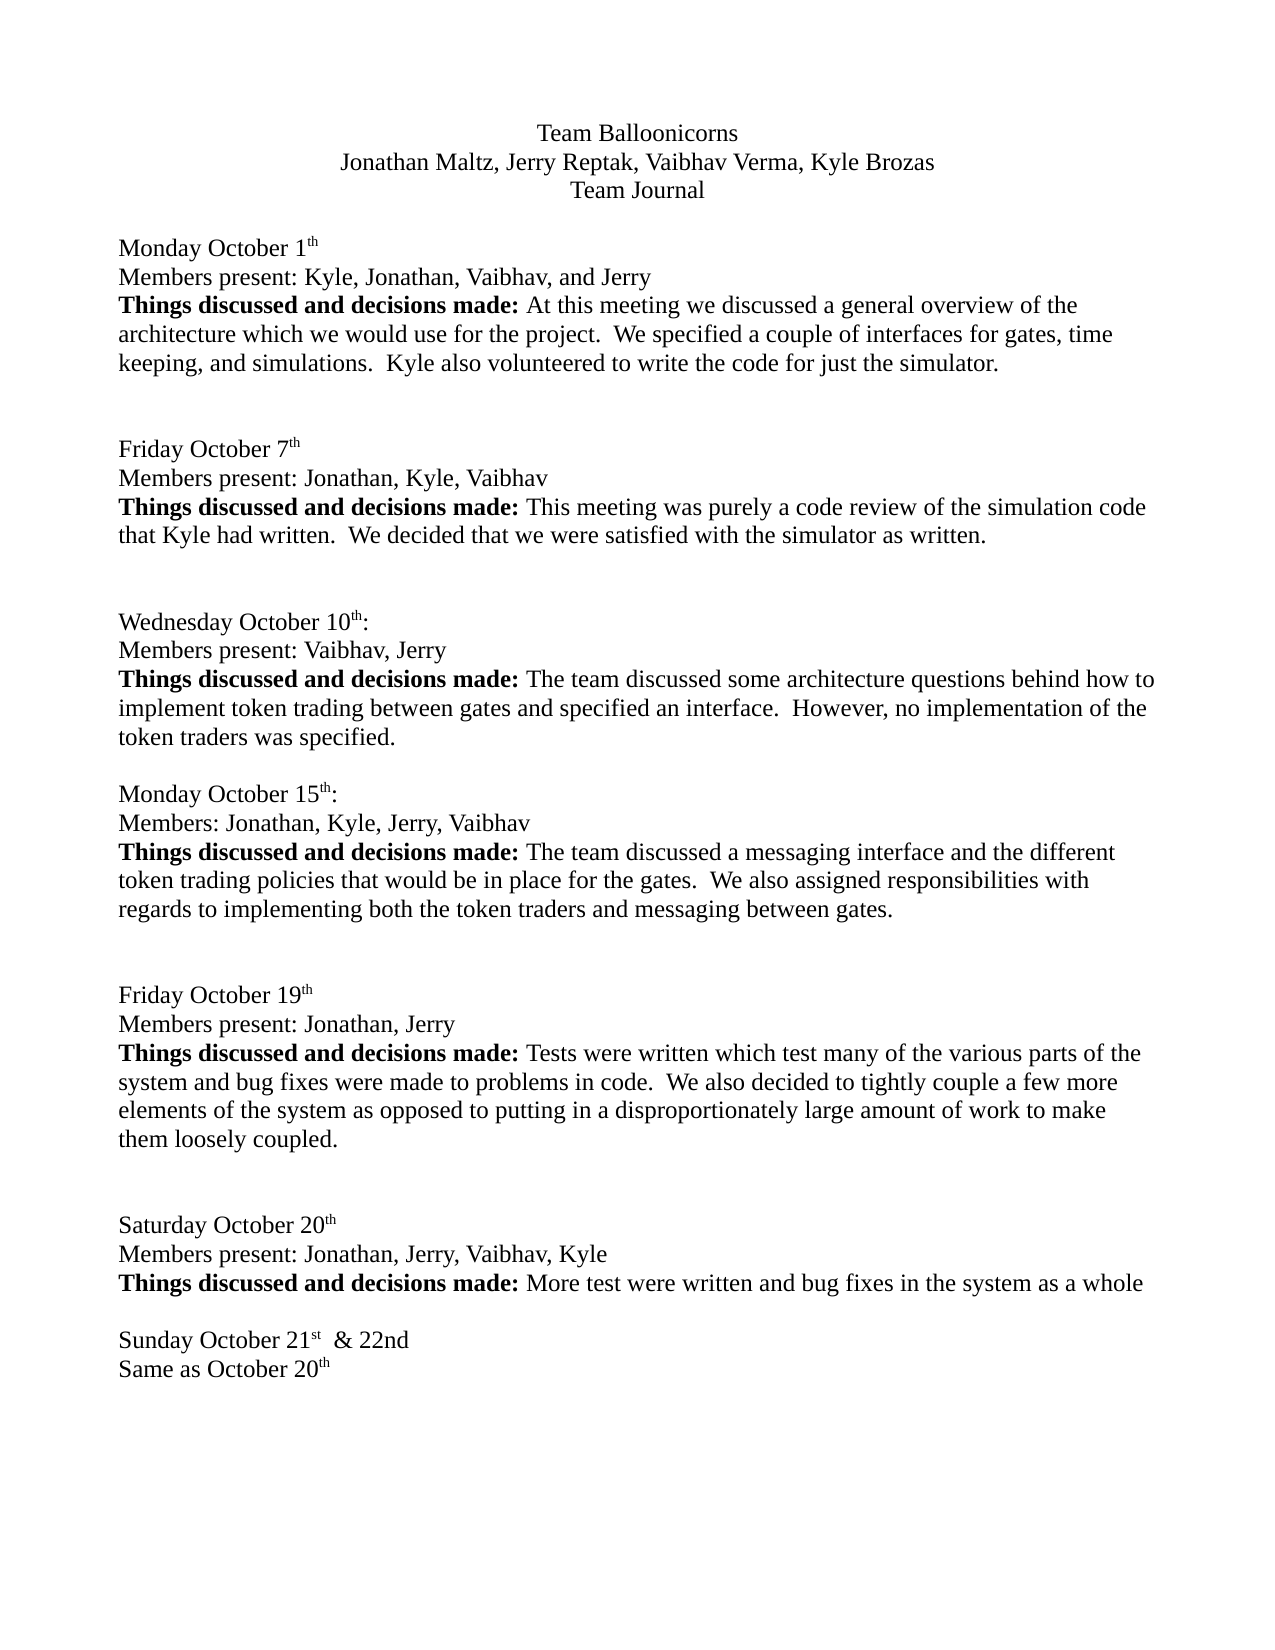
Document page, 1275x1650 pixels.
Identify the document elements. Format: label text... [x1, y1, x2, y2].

text Friday October 19th [118, 981, 1157, 1009]
text Members present: Jonathan, Jerry, Vaibhav, Kyle [118, 1239, 1157, 1268]
text Team Journal [118, 176, 1157, 204]
text Friday October 7th [118, 434, 1157, 463]
text Things discussed and decisions made: The team discussed some architecture questions behind how to implement token trading between gates and specified an interface. However, no implementation of the token traders was specified. [118, 664, 1157, 751]
text Saturday October 20th [118, 1211, 1157, 1239]
text Members present: Vaibhav, Jerry [118, 636, 1157, 664]
text Sunday October 21st & 22nd [118, 1326, 1157, 1354]
text Same as October 20th [118, 1354, 1157, 1383]
text Wednesday October 10th: [118, 607, 1157, 636]
text Things discussed and decisions made: More test were written and bug fixes in the system as a whole [118, 1268, 1157, 1297]
text Jonathan Maltz, Jerry Reptak, Vaibhav Verma, Kyle Brozas [118, 147, 1157, 176]
text Members present: Kyle, Jonathan, Vaibhav, and Jerry [118, 262, 1157, 291]
text Things discussed and decisions made: This meeting was purely a code review of the simulation code that Kyle had written. We decided that we were satisfied with the simulator as written. [118, 492, 1157, 549]
text Members present: Jonathan, Jerry [118, 1009, 1157, 1038]
text Team Balloonicorns [118, 118, 1157, 147]
text Monday October 15th: [118, 779, 1157, 808]
text Things discussed and decisions made: At this meeting we discussed a general overview of the architecture which we would use for the project. We specified a couple of interfaces for gates, time keeping, and simulations. Kyle also volunteered to write the code for just the simulator. [118, 291, 1157, 377]
text Monday October 1th [118, 233, 1157, 262]
text Members: Jonathan, Kyle, Jerry, Vaibhav [118, 808, 1157, 837]
text Things discussed and decisions made: The team discussed a messaging interface and the different token trading policies that would be in place for the gates. We also assigned responsibilities with regards to implementing both the token traders and messaging between gates. [118, 837, 1157, 923]
text Things discussed and decisions made: Tests were written which test many of the various parts of the system and bug fixes were made to problems in code. We also decided to tightly couple a few more elements of the system as opposed to putting in a disproportionately large amount of work to make them loosely coupled. [118, 1038, 1157, 1153]
text Members present: Jonathan, Kyle, Vaibhav [118, 463, 1157, 492]
